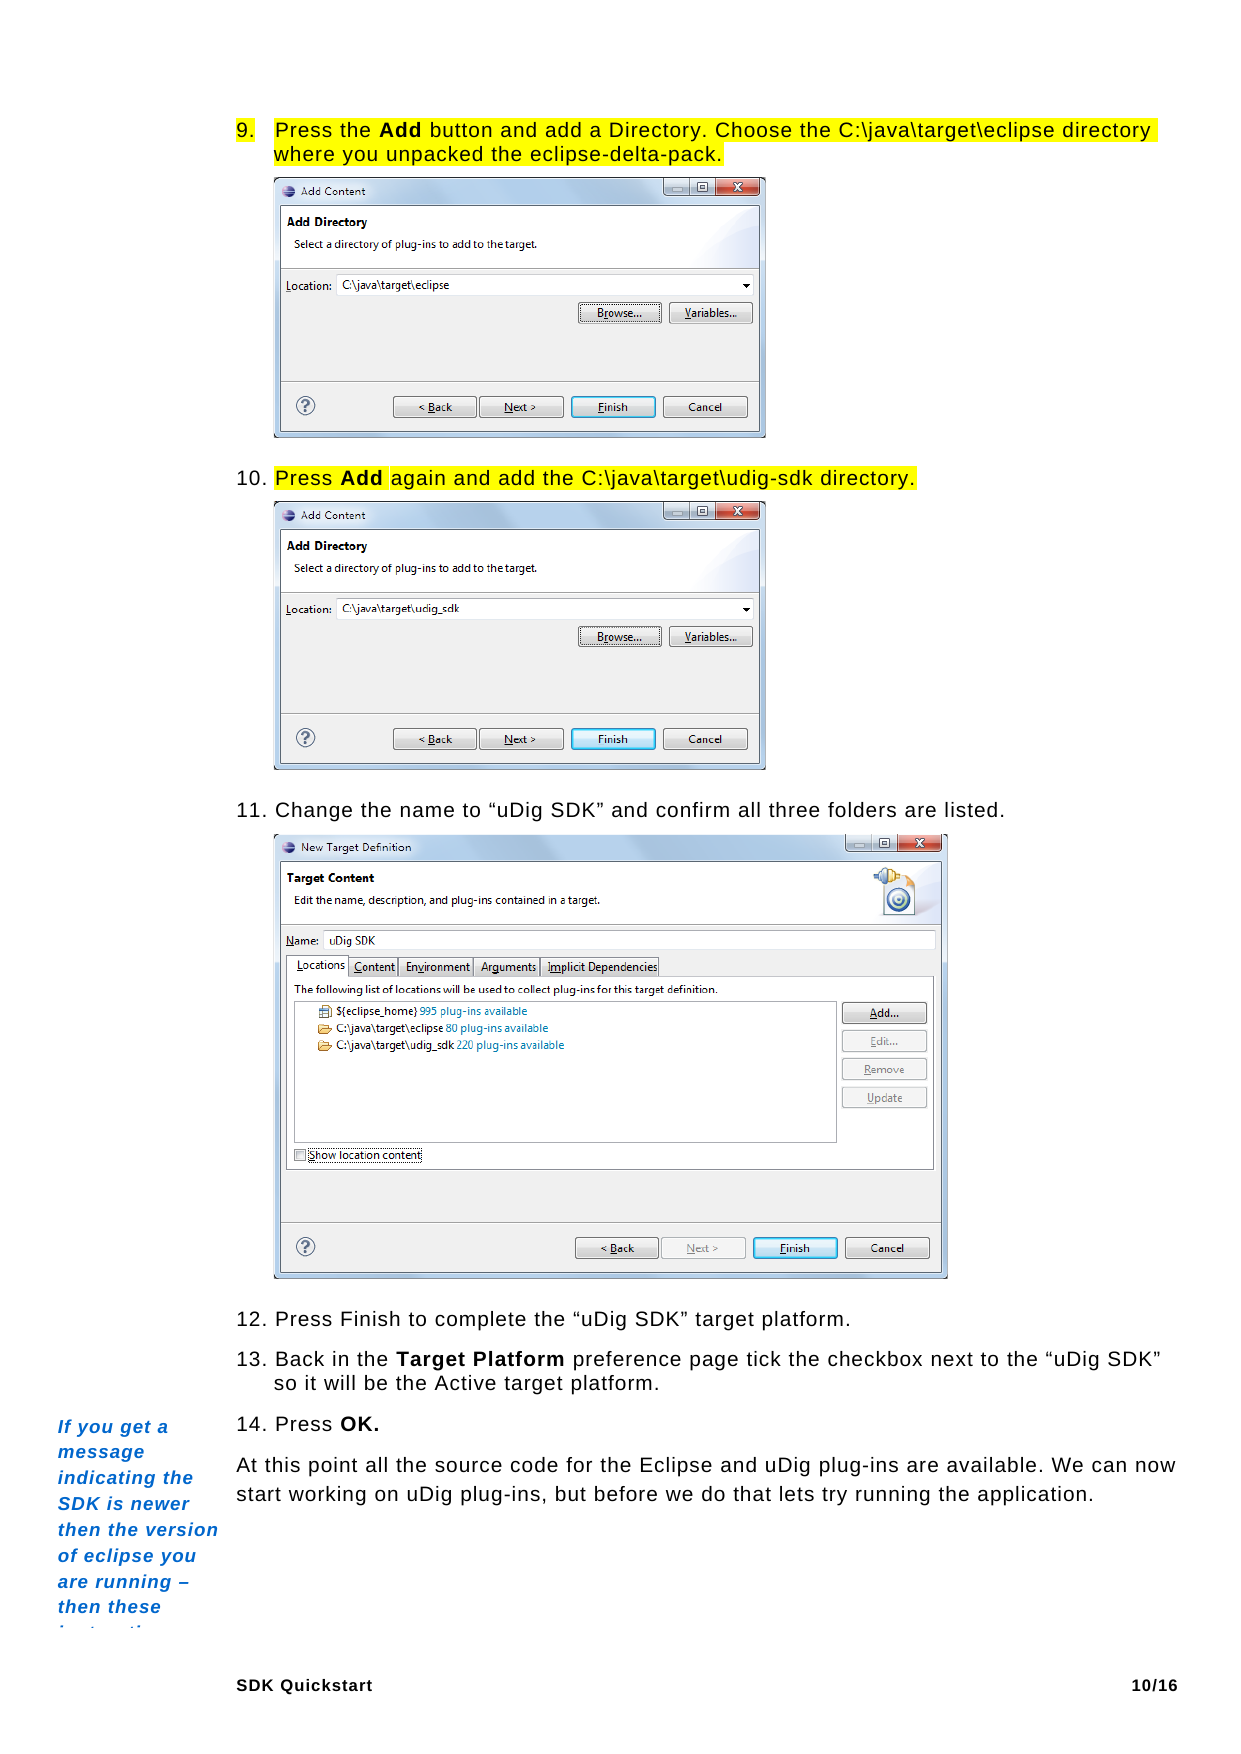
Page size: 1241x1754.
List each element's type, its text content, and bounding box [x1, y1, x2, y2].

picture [273, 501, 766, 770]
list Press Add again and add the C:\java\target\udig-sdk directory. [236, 466, 1181, 782]
list Back in the Target Platform preference page tick the checkbox next to the “uDig SDK” so it will be the Active target platform. [236, 1347, 1181, 1395]
list Change the name to “uDig SDK” and confirm all three folders are listed. [236, 798, 1181, 1290]
list If you get a message indicating the SDK is newer then the version of eclipse you are running – then these instructions are out of date! [58, 1416, 222, 1627]
list Press OK. [236, 1412, 1181, 1436]
list Press Finish to complete the “uDig SDK” target platform. [236, 1307, 1181, 1331]
list Press the Add button and add a Directory. Choose the C:\java\target\eclipse directory where you unpacked the eclipse-delta-pack. [236, 118, 1181, 449]
text At this point all the source code for the Eclipse and uDig plug-ins are available. We can now start working on uDig plug-ins, but before we do that lets try running the application. [236, 1453, 1181, 1506]
picture [273, 834, 948, 1279]
picture [273, 177, 766, 438]
